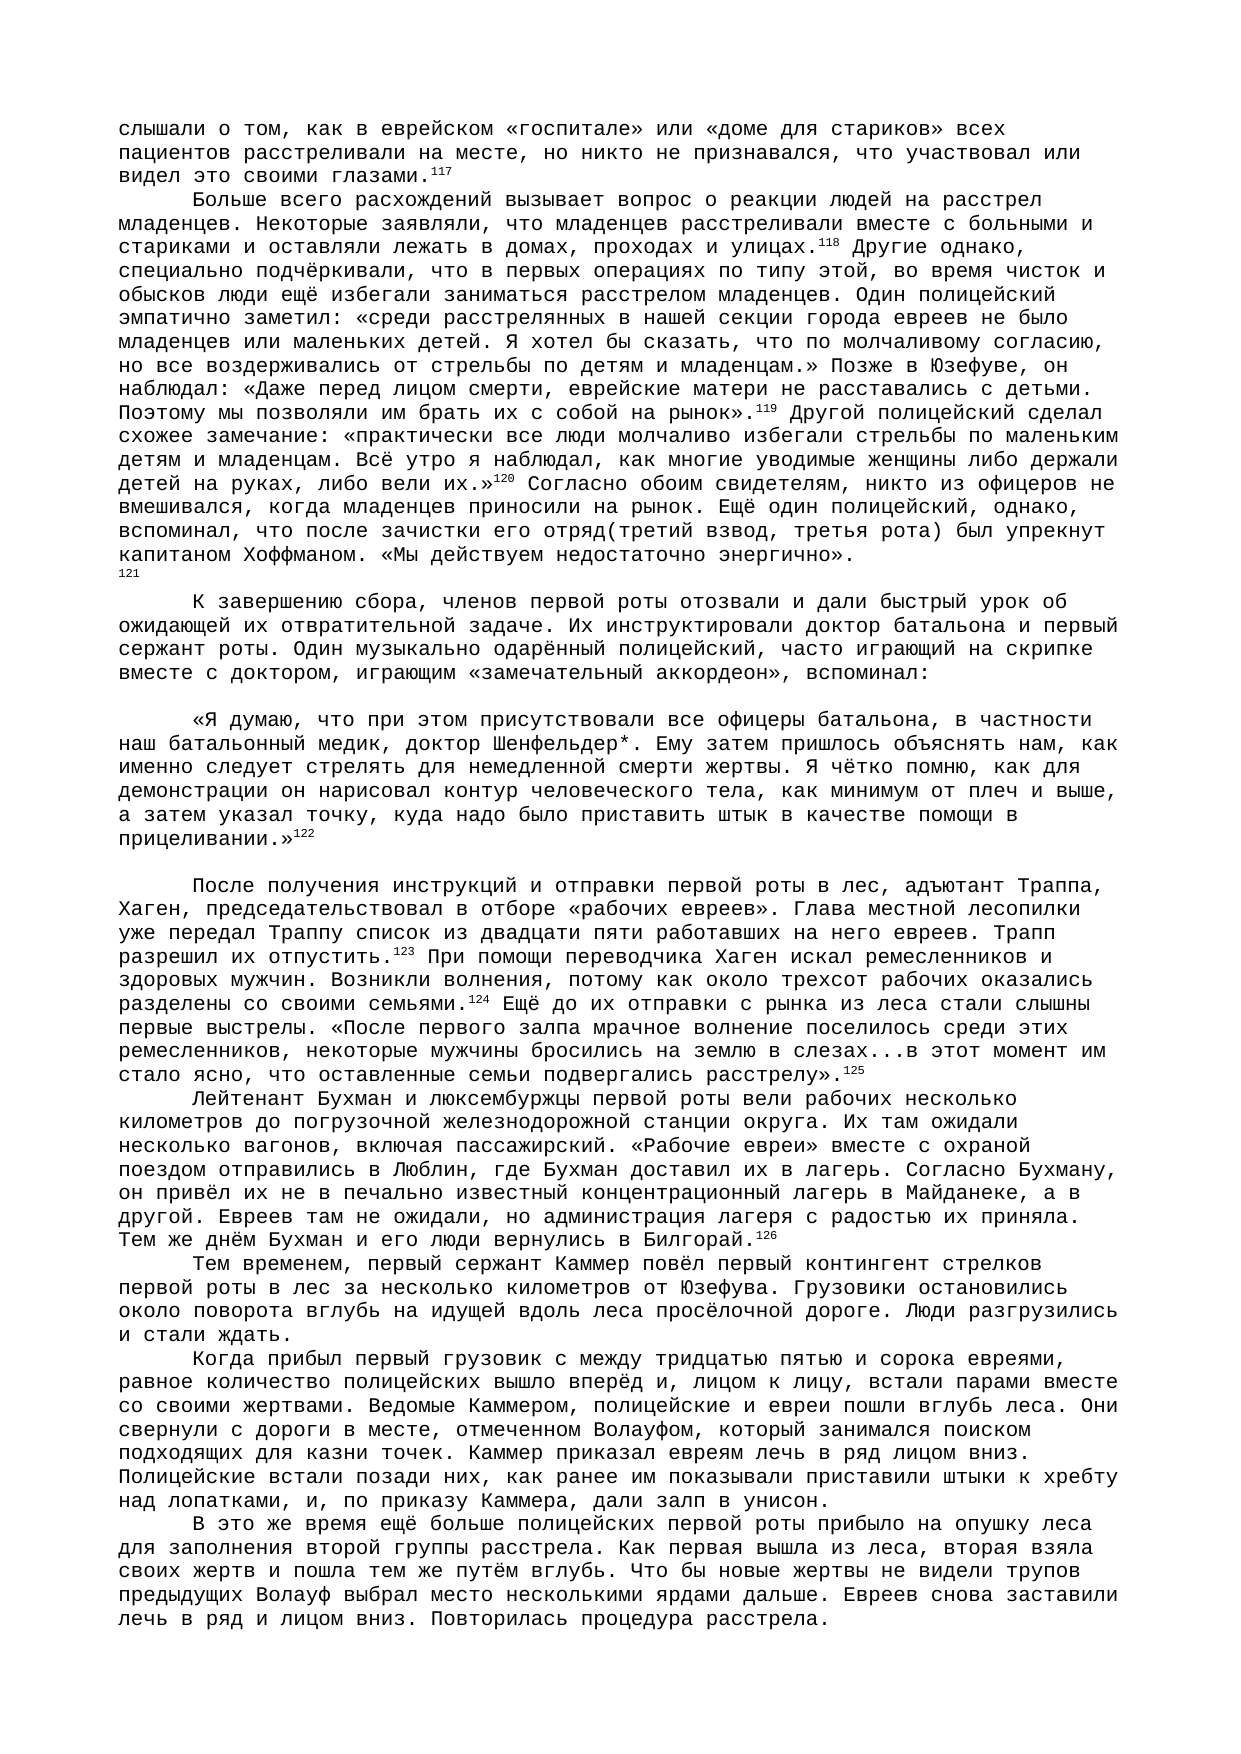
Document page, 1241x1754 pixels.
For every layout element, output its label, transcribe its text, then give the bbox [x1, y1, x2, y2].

text Лейтенант Бухман и люксембуржцы первой роты вели рабочих несколько километров до погрузочной железнодорожной станции округа. Их там ожидали несколько вагонов, включая пассажирский. «Рабочие евреи» вместе с охраной поездом отправились в Люблин, где Бухман доставил их в лагерь. Согласно Бухману, он привёл их не в печально известный концентрационный лагерь в Майданеке, а в другой. Евреев там не ожидали, но администрация лагеря с радостью их приняла. Тем же днём Бухман и его люди вернулись в Билгорай. [118, 1088, 1122, 1253]
text Когда прибыл первый грузовик с между тридцатью пятью и сорока евреями, равное количество полицейских вышло вперёд и, лицом к лицу, встали парами вместе со своими жертвами. Ведомые Каммером, полицейские и евреи пошли вглубь леса. Они свернули с дороги в месте, отмеченном Волауфом, который занимался поиском подходящих для казни точек. Каммер приказал евреям лечь в ряд лицом вниз. Полицейские встали позади них, как ранее им показывали приставили штыки к хребту над лопатками, и, по приказу Каммера, дали залп в унисон. [118, 1348, 1122, 1513]
text слышали о том, как в еврейском «госпитале» или «доме для стариков» всех пациентов расстреливали на месте, но никто не признавался, что участвовал или видел это своими глазами. [118, 118, 1122, 189]
text После получения инструкций и отправки первой роты в лес, адъютант Траппа, Хаген, председательствовал в отборе «рабочих евреев». Глава местной лесопилки уже передал Траппу список из двадцати пяти работавших на него евреев. Трапп разрешил их отпустить. При помощи переводчика Хаген искал ремесленников и здоровых мужчин. Возникли волнения, потому как около трехсот рабочих оказались разделены со своими семьями. Ещё до их отправки с рынка из леса стали слышны первые выстрелы. «После первого залпа мрачное волнение поселилось среди этих ремесленников, некоторые мужчины бросились на землю в слезах...в этот момент им стало ясно, что оставленные семьи подвергались расстрелу». [118, 875, 1122, 1088]
text В это же время ещё больше полицейских первой роты прибыло на опушку леса для заполнения второй группы расстрела. Как первая вышла из леса, вторая взяла своих жертв и пошла тем же путём вглубь. Что бы новые жертвы не видели трупов предыдущих Волауф выбрал место несколькими ярдами дальше. Евреев снова заставили лечь в ряд и лицом вниз. Повторилась процедура расстрела. [118, 1513, 1122, 1631]
text Тем временем, первый сержант Каммер повёл первый контингент стрелков первой роты в лес за несколько километров от Юзефува. Грузовики остановились около поворота вглубь на идущей вдоль леса просёлочной дороге. Люди разгрузились и стали ждать. [118, 1253, 1122, 1348]
text «Я думаю, что при этом присутствовали все офицеры батальона, в частности наш батальонный медик, доктор Шенфельдер*. Ему затем пришлось объяснять нам, как именно следует стрелять для немедленной смерти жертвы. Я чётко помню, как для демонстрации он нарисовал контур человеческого тела, как минимум от плеч и выше, а затем указал точку, куда надо было приставить штык в качестве помощи в прицеливании.» [118, 709, 1122, 851]
text К завершению сбора, членов первой роты отозвали и дали быстрый урок об ожидающей их отвратительной задаче. Их инструктировали доктор батальона и первый сержант роты. Один музыкально одарённый полицейский, часто играющий на скрипке вместе с доктором, играющим «замечательный аккордеон», вспоминал: [118, 591, 1122, 686]
text Больше всего расхождений вызывает вопрос о реакции людей на расстрел младенцев. Некоторые заявляли, что младенцев расстреливали вместе с больными и стариками и оставляли лежать в домах, проходах и улицах. Другие однако, специально подчёркивали, что в первых операциях по типу этой, во время чисток и обысков люди ещё избегали заниматься расстрелом младенцев. Один полицейский эмпатично заметил: «среди расстрелянных в нашей секции города евреев не было младенцев или маленьких детей. Я хотел бы сказать, что по молчаливому согласию, но все воздерживались от стрельбы по детям и младенцам.» Позже в Юзефуве, он наблюдал: «Даже перед лицом смерти, еврейские матери не расставались с детьми. Поэтому мы позволяли им брать их с собой на рынок». Другой полицейский сделал схожее замечание: «практически все люди молчаливо избегали стрельбы по маленьким детям и младенцам. Всё утро я наблюдал, как многие уводимые женщины либо держали детей на руках, либо вели их.» Согласно обоим свидетелям, никто из офицеров не вмешивался, когда младенцев приносили на рынок. Ещё один полицейский, однако, вспоминал, что после зачистки его отряд(третий взвод, третья рота) был упрекнут капитаном Хоффманом. «Мы действуем недостаточно энергично». [118, 189, 1122, 567]
